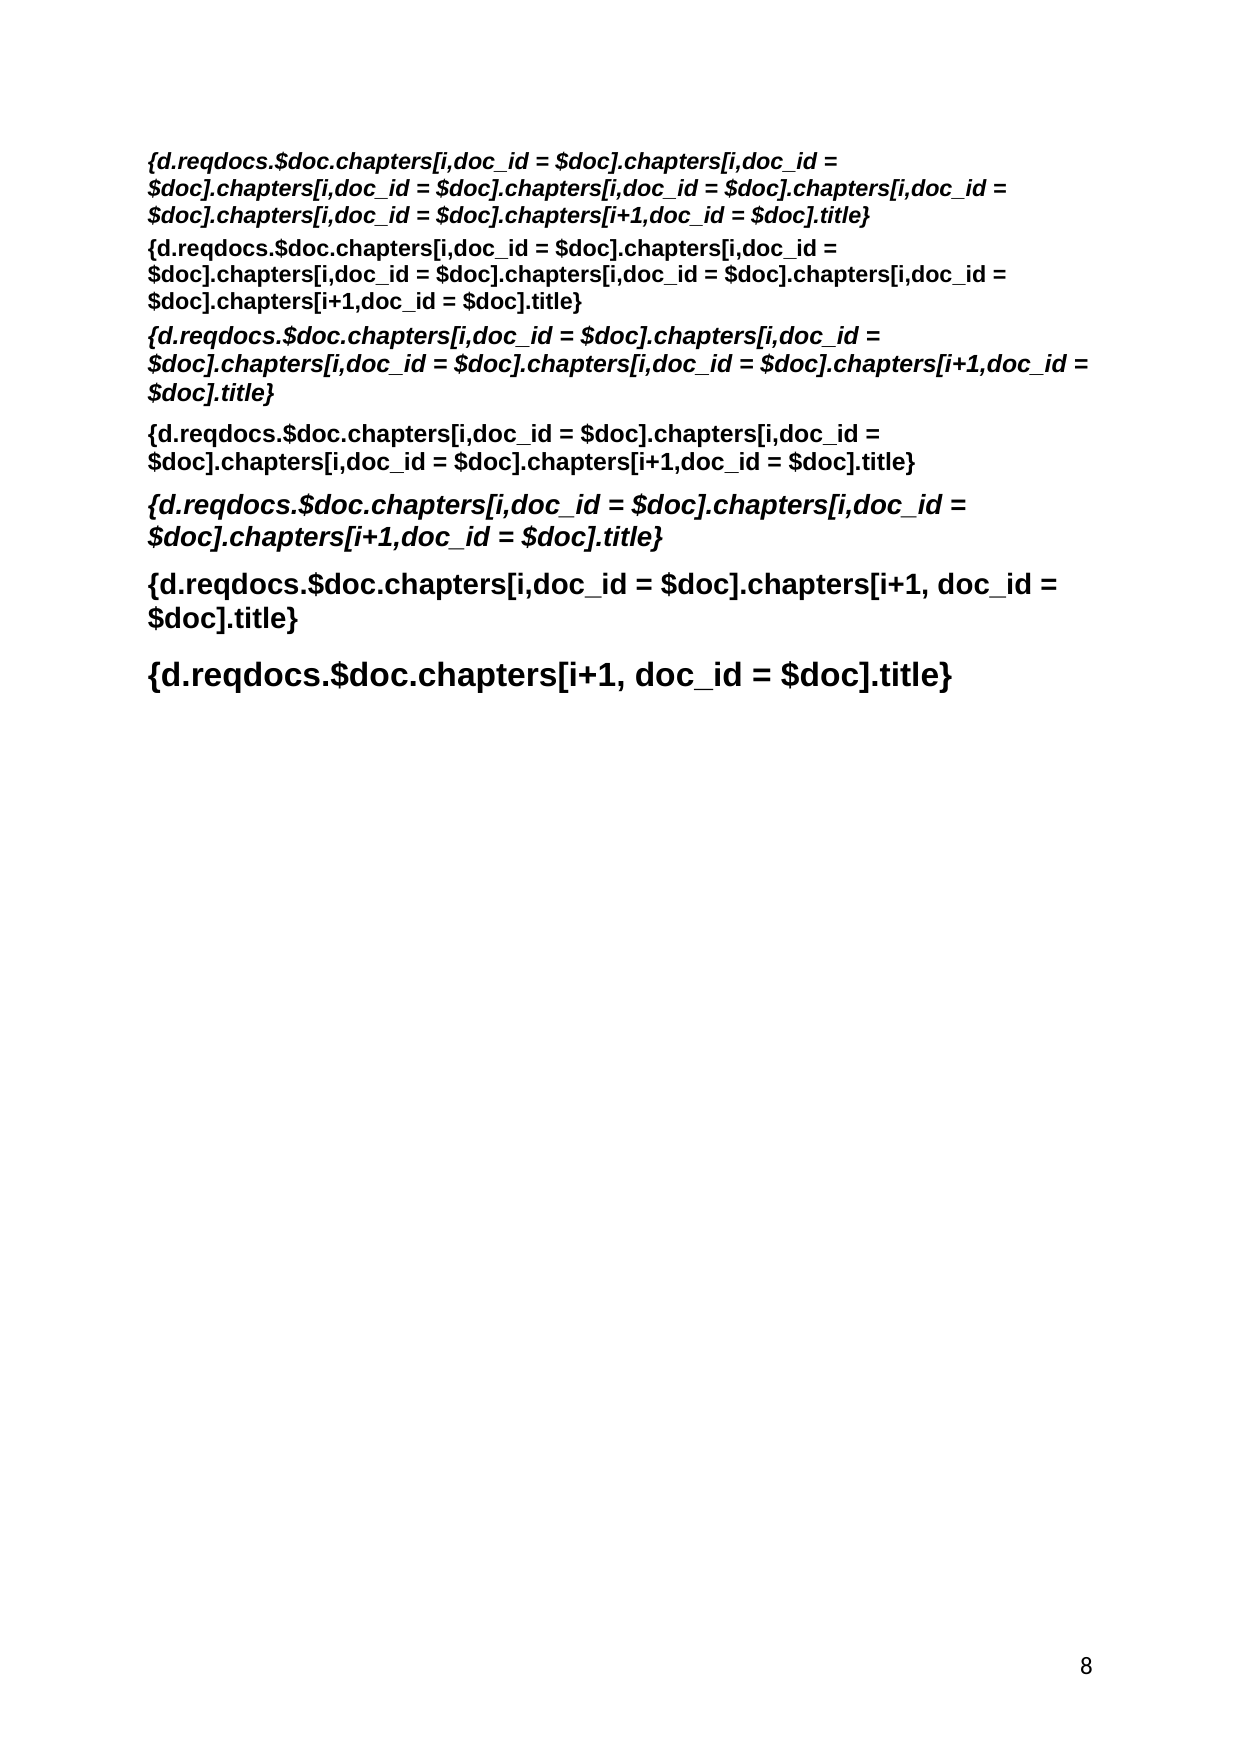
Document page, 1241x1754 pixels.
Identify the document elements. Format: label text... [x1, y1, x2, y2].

subtitle {d.reqdocs.$doc.chapters[i,doc_id = $doc].chapters[i,doc_id = $doc].chapters[i+1,doc_id = $doc].title} [148, 488, 1093, 552]
subtitle {d.reqdocs.$doc.chapters[i,doc_id = $doc].chapters[i,doc_id = $doc].chapters[i,doc_id = $doc].chapters[i,doc_id = $doc].chapters[i,doc_id = $doc].chapters[i,doc_id = $doc].chapters[i+1,doc_id = $doc].title} [148, 148, 1093, 228]
subtitle {d.reqdocs.$doc.chapters[i+1, doc_id = $doc].title} [148, 655, 1093, 694]
subtitle {d.reqdocs.$doc.chapters[i,doc_id = $doc].chapters[i,doc_id = $doc].chapters[i,doc_id = $doc].chapters[i,doc_id = $doc].chapters[i,doc_id = $doc].chapters[i+1,doc_id = $doc].title} [148, 234, 1093, 314]
subtitle {d.reqdocs.$doc.chapters[i,doc_id = $doc].chapters[i+1, doc_id = $doc].title} [148, 567, 1093, 634]
subtitle {d.reqdocs.$doc.chapters[i,doc_id = $doc].chapters[i,doc_id = $doc].chapters[i,doc_id = $doc].chapters[i+1,doc_id = $doc].title} [148, 419, 1093, 476]
subtitle {d.reqdocs.$doc.chapters[i,doc_id = $doc].chapters[i,doc_id = $doc].chapters[i,doc_id = $doc].chapters[i,doc_id = $doc].chapters[i+1,doc_id = $doc].title} [148, 321, 1093, 406]
